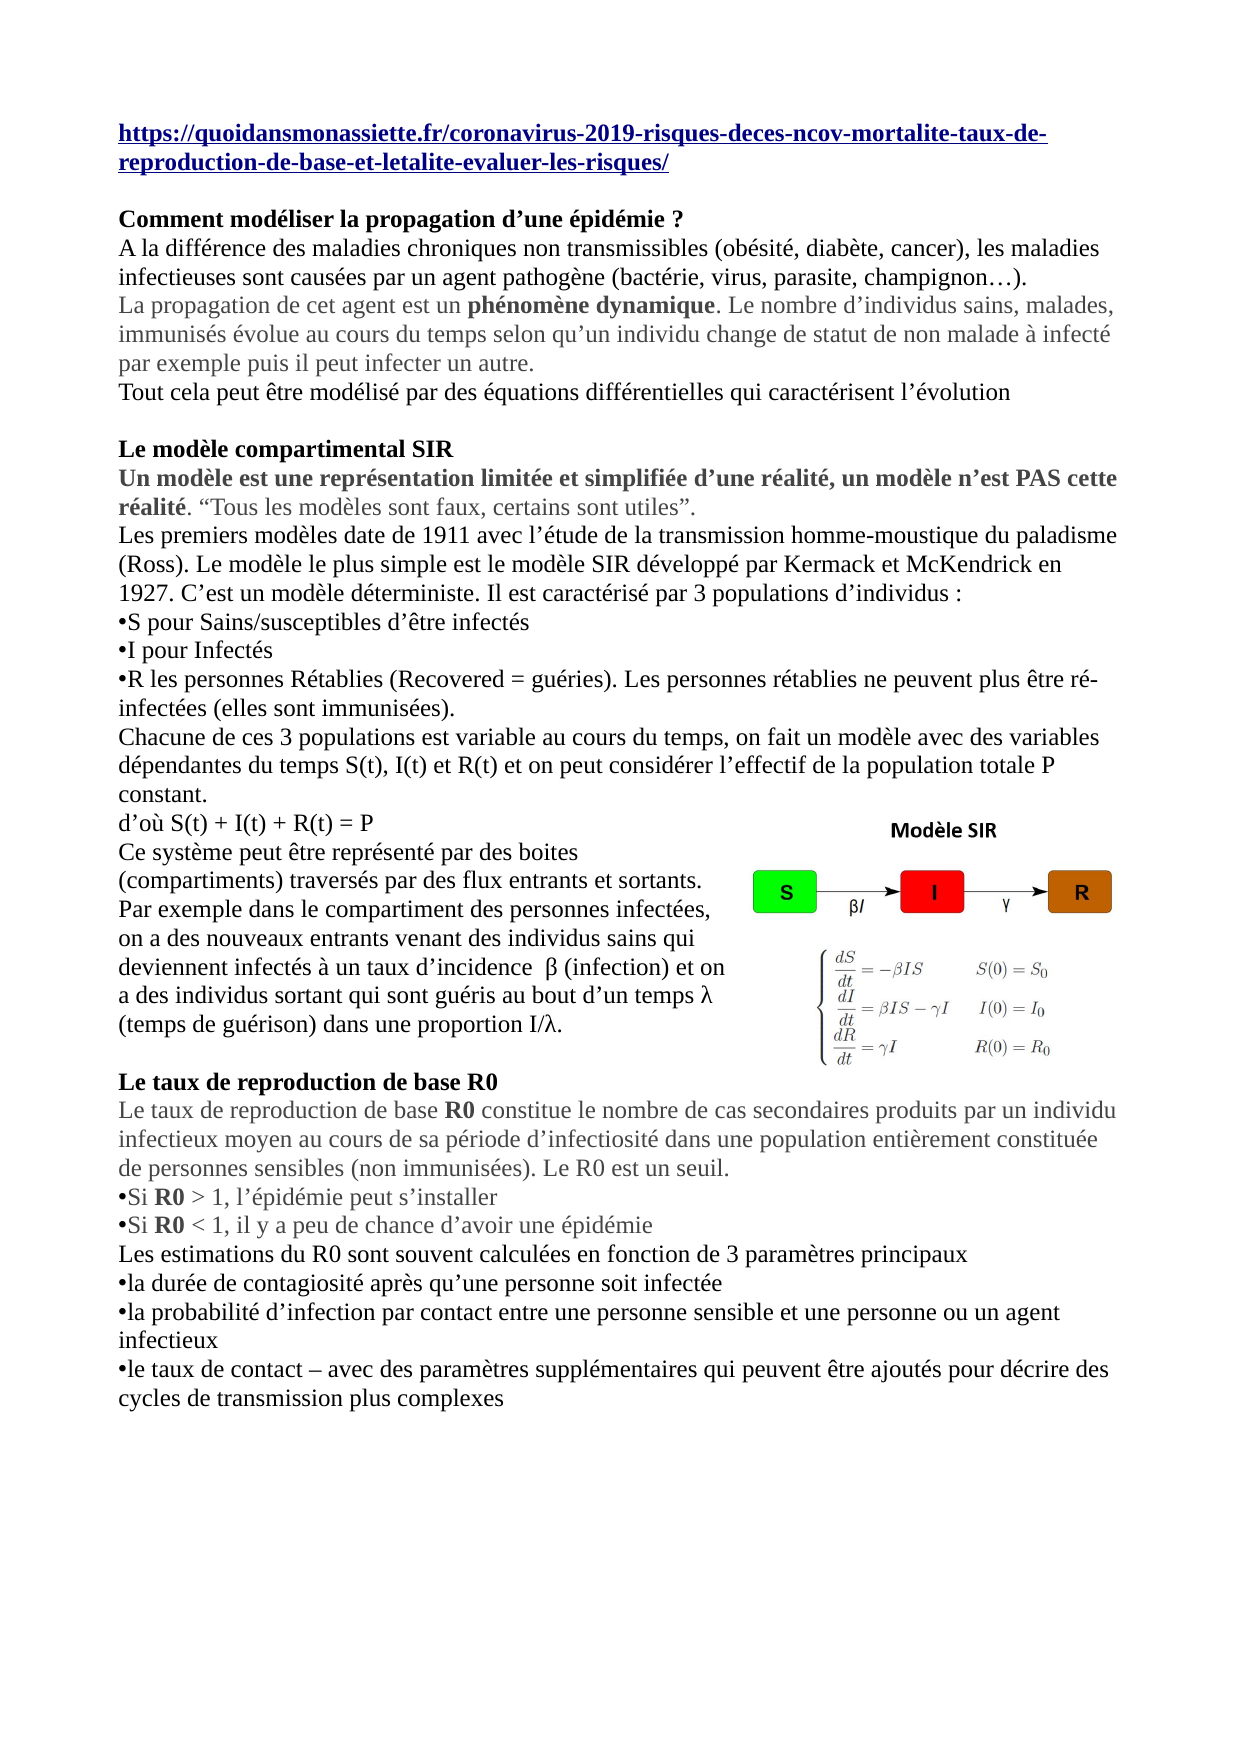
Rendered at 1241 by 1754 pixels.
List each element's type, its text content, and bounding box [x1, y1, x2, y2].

text Ce système peut être représenté par des boites (compartiments) traversés par des flux entrants et sortants. Par exemple dans le compartiment des personnes infectées, on a des nouveaux entrants venant des individus sains qui deviennent infectés à un taux d’incidence β (infection) et on a des individus sortant qui sont guéris au bout d’un temps λ (temps de guérison) dans une proportion I/λ. [118, 837, 741, 1038]
text Les premiers modèles date de 1911 avec l’étude de la transmission homme-moustique du paladisme (Ross). Le modèle le plus simple est le modèle SIR développé par Kermack et McKendrick en 1927. C’est un modèle déterministe. Il est caractérisé par 3 populations d’individus : [118, 521, 1122, 607]
text A la différence des maladies chroniques non transmissibles (obésité, diabète, cancer), les maladies infectieuses sont causées par un agent pathogène (bactérie, virus, parasite, champignon…). [118, 233, 1122, 291]
list la probabilité d’infection par contact entre une personne sensible et une personne ou un agent infectieux [118, 1297, 1122, 1354]
text Un modèle est une représentation limitée et simplifiée d’une réalité, un modèle n’est PAS cette réalité. “Tous les modèles sont faux, certains sont utiles”. [118, 463, 1122, 521]
text La propagation de cet agent est un phénomène dynamique. Le nombre d’individus sains, malades, immunisés évolue au cours du temps selon qu’un individu change de statut de non malade à infecté par exemple puis il peut infecter un autre. [118, 291, 1122, 377]
list le taux de contact – avec des paramètres supplémentaires qui peuvent être ajoutés pour décrire des cycles de transmission plus complexes [118, 1354, 1122, 1412]
list I pour Infectés [118, 636, 1122, 664]
list R les personnes Rétablies (Recovered = guéries). Les personnes rétablies ne peuvent plus être ré-infectées (elles sont immunisées). [118, 664, 1122, 722]
text d’où S(t) + I(t) + R(t) = P [118, 808, 1122, 837]
text https://quoidansmonassiette.fr/coronavirus-2019-risques-deces-ncov-mortalite-taux-de-reproduction-de-base-et-letalite-evaluer-les-risques/ [118, 118, 1122, 176]
list la durée de contagiosité après qu’une personne soit infectée [118, 1268, 1122, 1297]
text Comment modéliser la propagation d’une épidémie ? [118, 204, 1122, 233]
picture [741, 813, 1130, 1076]
text Le taux de reproduction de base R0 [118, 1067, 1122, 1096]
text Chacune de ces 3 populations est variable au cours du temps, on fait un modèle avec des variables dépendantes du temps S(t), I(t) et R(t) et on peut considérer l’effectif de la population totale P constant. [118, 722, 1122, 808]
text Le taux de reproduction de base R0 constitue le nombre de cas secondaires produits par un individu infectieux moyen au cours de sa période d’infectiosité dans une population entièrement constituée de personnes sensibles (non immunisées). Le R0 est un seuil. [118, 1096, 1122, 1182]
list Si R0 < 1, il y a peu de chance d’avoir une épidémie [118, 1211, 1122, 1239]
text Les estimations du R0 sont souvent calculées en fonction de 3 paramètres principaux [118, 1239, 1122, 1268]
text Le modèle compartimental SIR [118, 434, 1122, 463]
list Si R0 > 1, l’épidémie peut s’installer [118, 1182, 1122, 1211]
text Tout cela peut être modélisé par des équations différentielles qui caractérisent l’évolution [118, 377, 1122, 406]
list S pour Sains/susceptibles d’être infectés [118, 607, 1122, 636]
